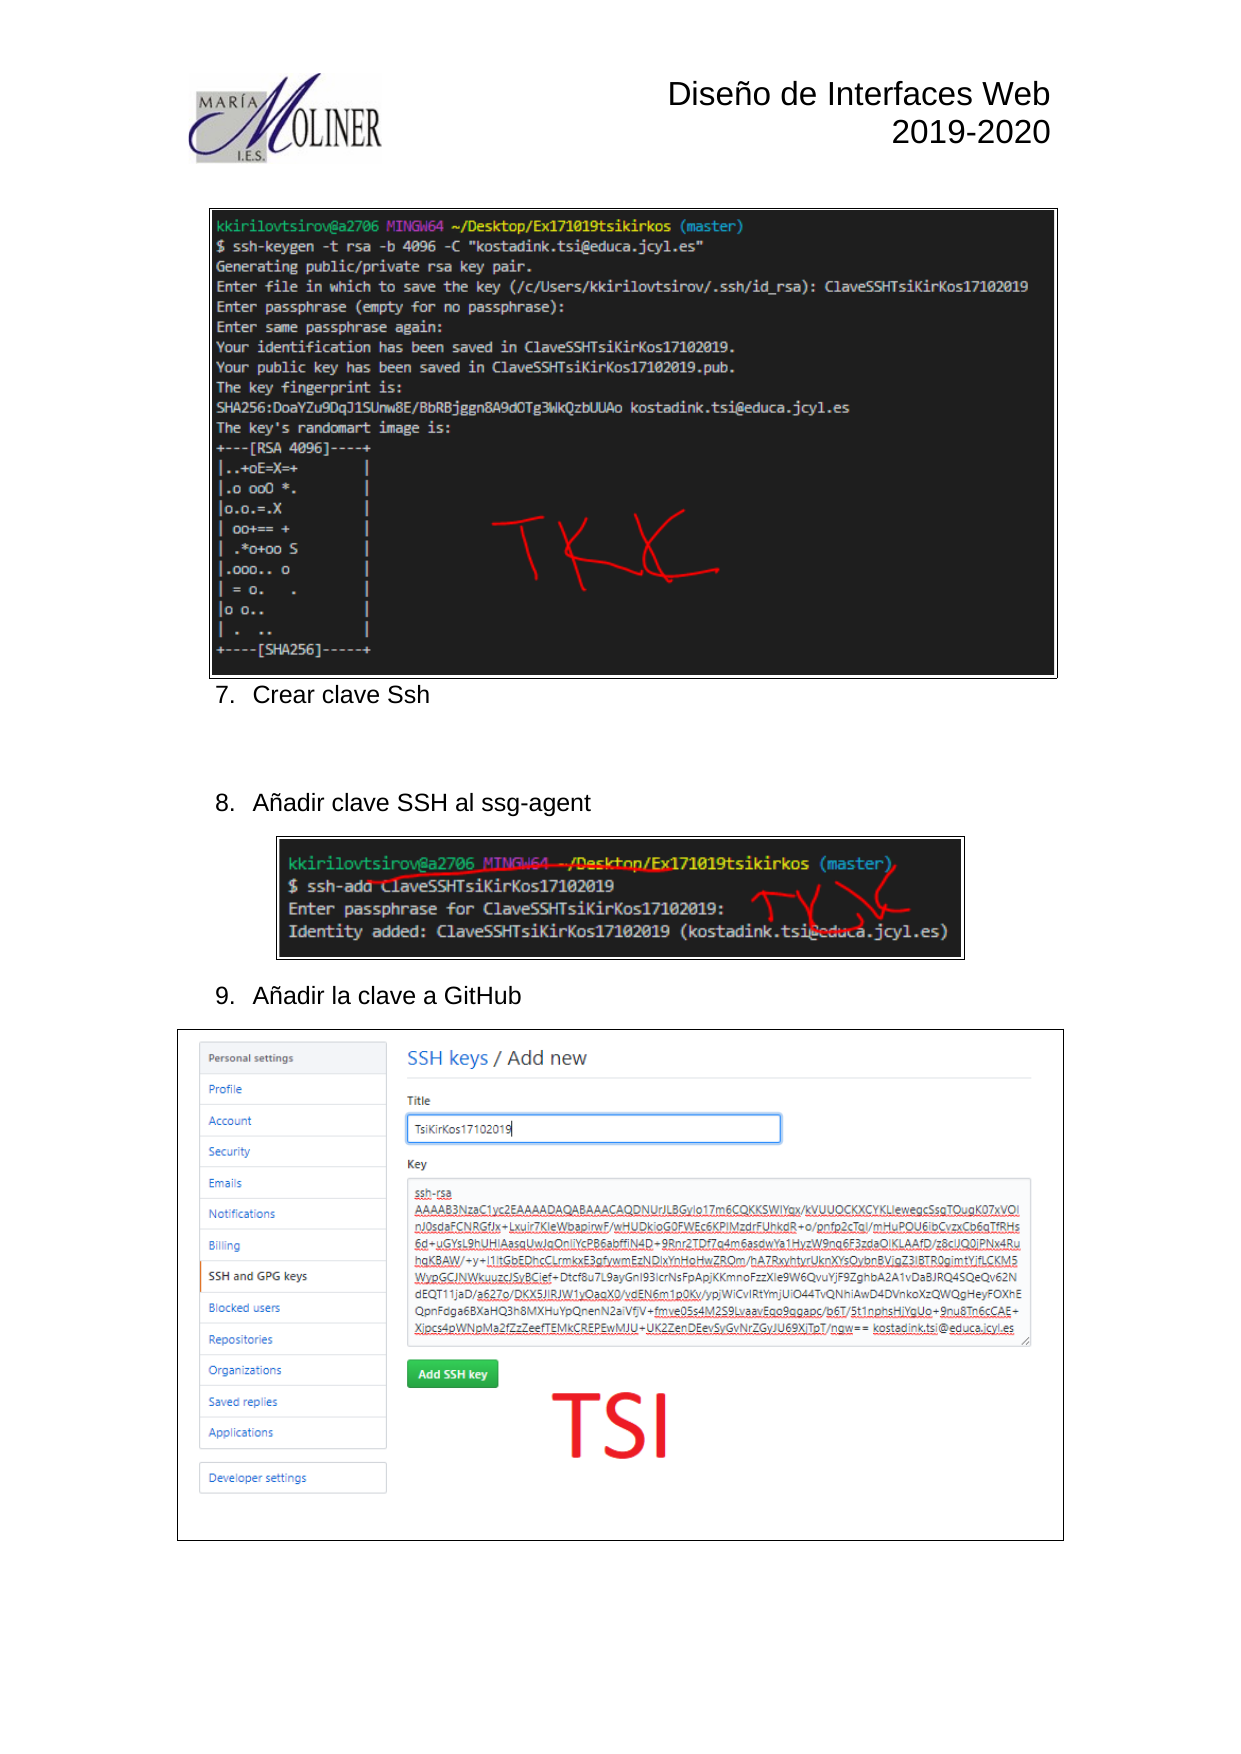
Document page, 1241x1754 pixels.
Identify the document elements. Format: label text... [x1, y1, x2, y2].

picture [212, 210, 1055, 675]
list Crear clave Ssh [215, 192, 1063, 709]
picture [188, 73, 383, 164]
picture [180, 1031, 1060, 1538]
list Añadir clave SSH al ssg-agent [215, 788, 1063, 817]
picture [279, 839, 961, 957]
list Añadir la clave a GitHub [215, 836, 1063, 1009]
